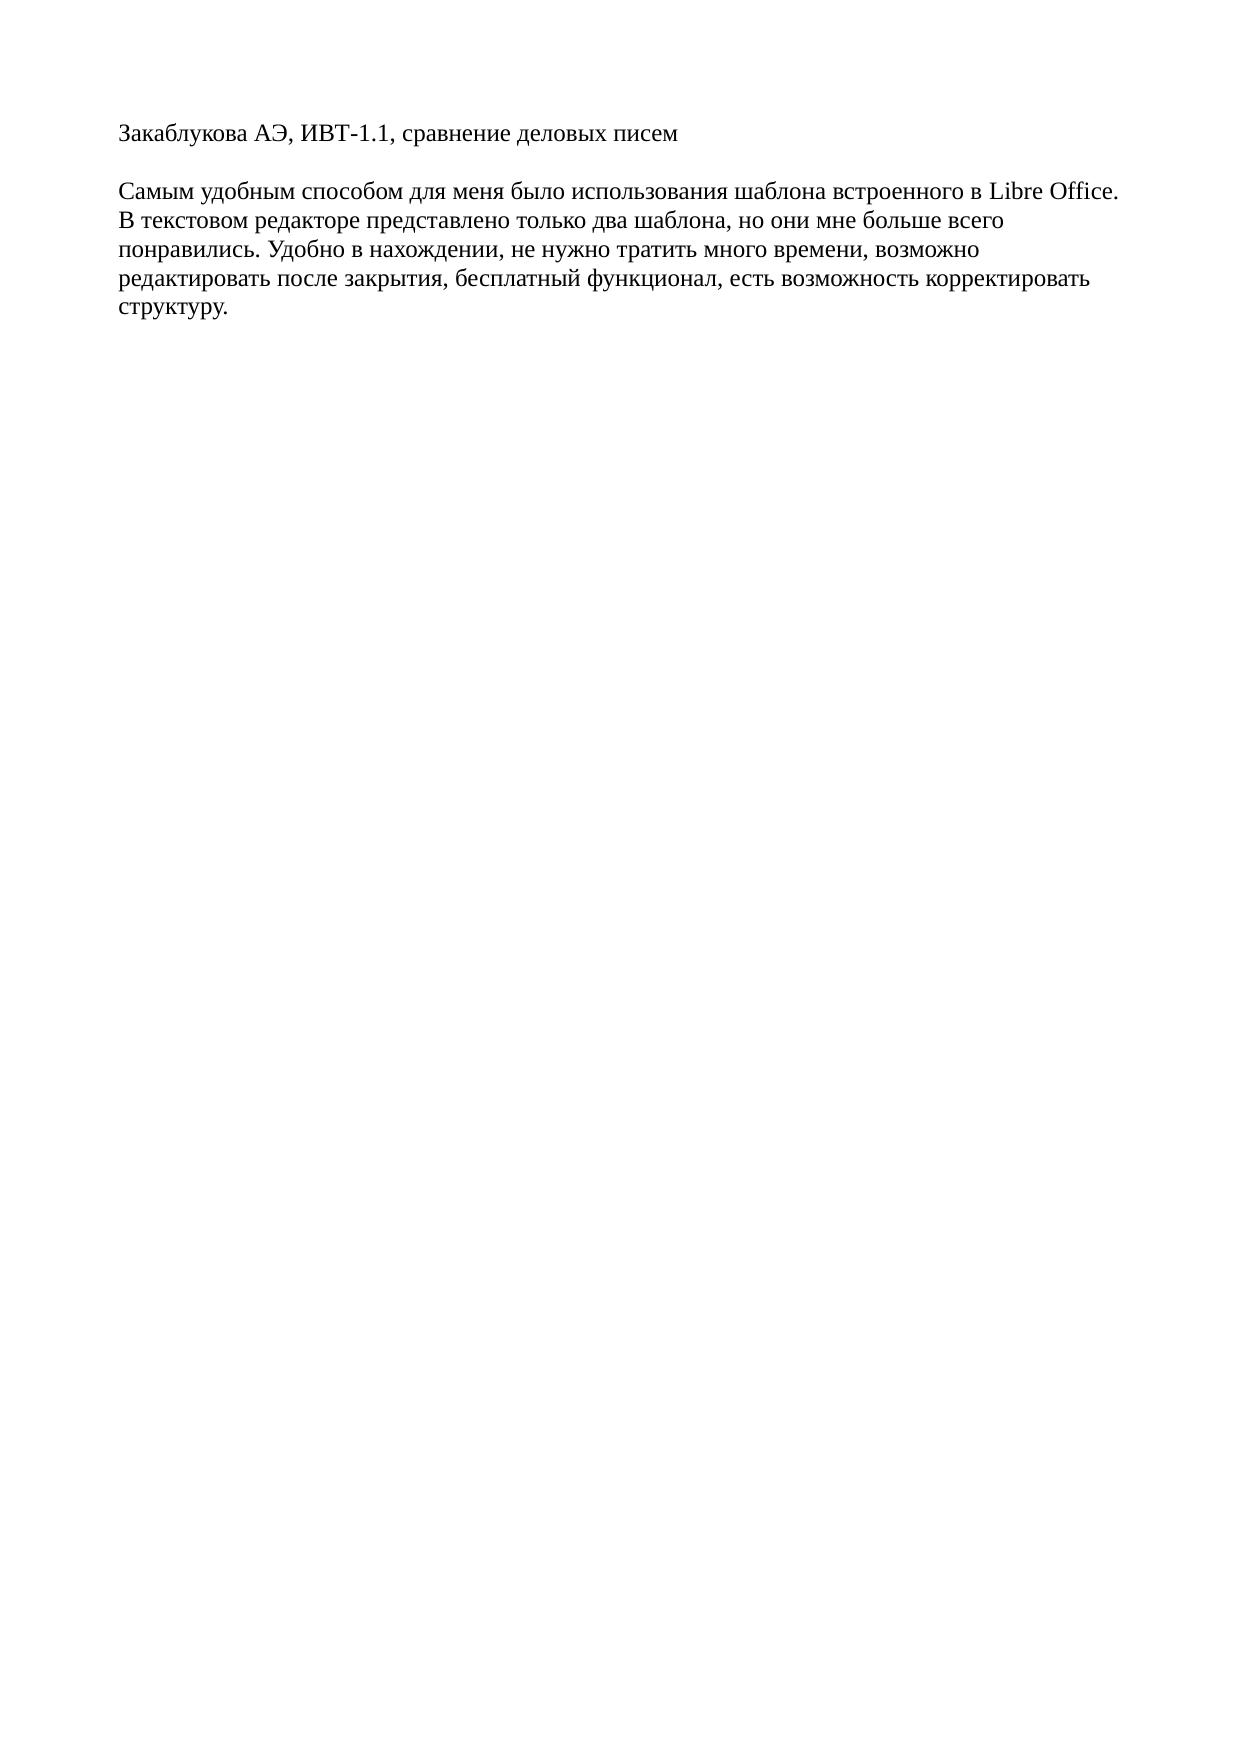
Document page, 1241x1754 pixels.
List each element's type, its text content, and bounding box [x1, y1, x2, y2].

text Самым удобным способом для меня было использования шаблона встроенного в Libre Office. В текстовом редакторе представлено только два шаблона, но они мне больше всего понравились. Удобно в нахождении, не нужно тратить много времени, возможно редактировать после закрытия, бесплатный функционал, есть возможность корректировать структуру. [118, 176, 1122, 320]
